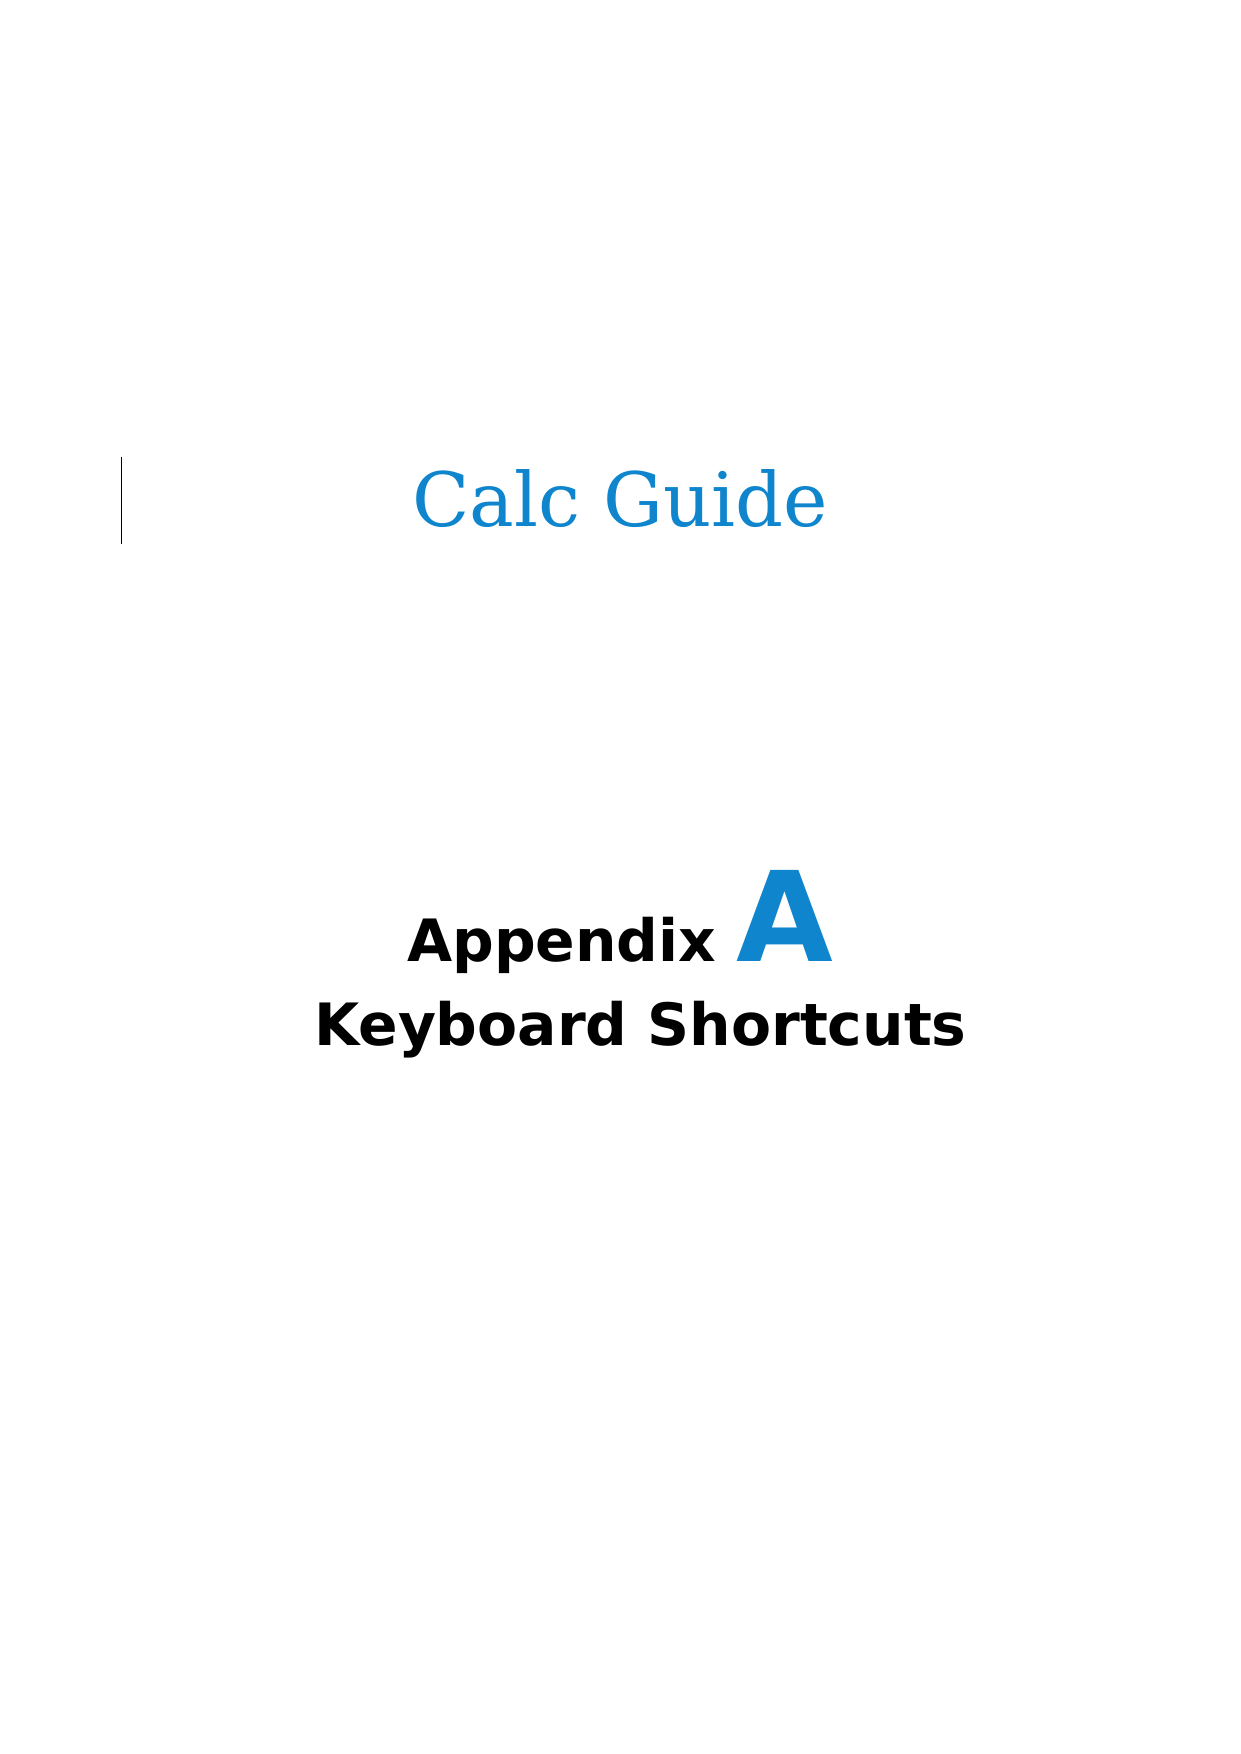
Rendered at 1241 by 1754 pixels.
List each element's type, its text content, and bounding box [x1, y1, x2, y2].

text Calc Guide [136, 457, 1104, 544]
subtitle Appendix A Keyboard Shortcuts [136, 845, 1104, 1059]
